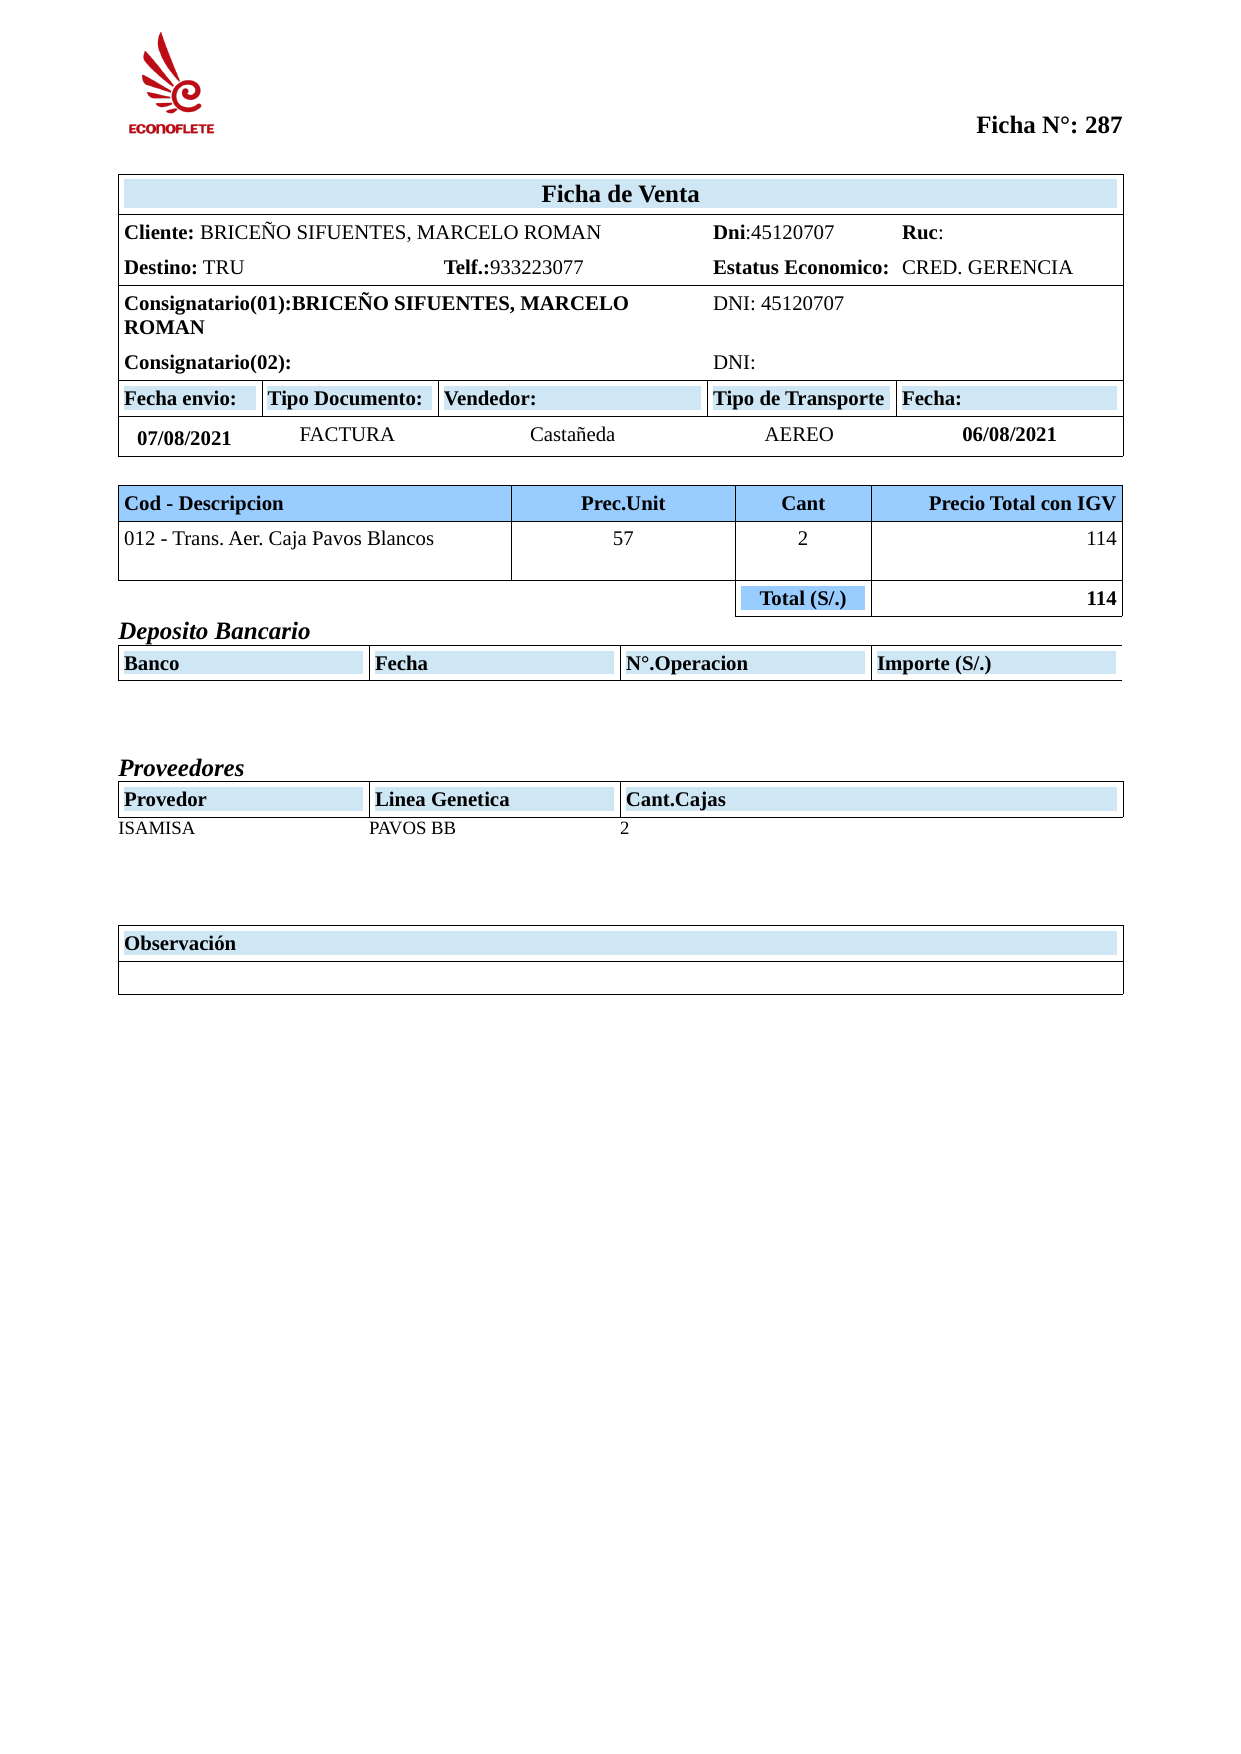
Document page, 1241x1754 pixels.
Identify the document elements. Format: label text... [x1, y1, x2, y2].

table_header Precio Total con IGV [872, 486, 1122, 521]
text Deposito Bancario [118, 616, 1122, 645]
table_cell [620, 882, 1123, 903]
table_cell 114 [872, 581, 1122, 616]
table_cell [118, 705, 369, 728]
table_cell Consignatario(02): [119, 345, 707, 380]
table_cell [369, 903, 620, 925]
table_cell Vendedor: [439, 381, 707, 416]
table_cell [369, 729, 620, 753]
table_header Linea Genetica [370, 782, 620, 817]
table_header Cant [736, 486, 871, 521]
table_cell [118, 860, 369, 882]
table_header Importe (S/.) [872, 646, 1122, 680]
table_cell [118, 581, 511, 616]
table_cell 2 [620, 818, 1123, 839]
table_cell 57 [512, 522, 735, 580]
table_cell [620, 903, 1123, 925]
table_header Ficha de Venta [119, 175, 1123, 214]
table_cell [118, 729, 369, 753]
table_cell Consignatario(01):BRICEÑO SIFUENTES, MARCELO ROMAN [119, 286, 707, 344]
table_cell 012 - Trans. Aer. Caja Pavos Blancos [119, 522, 511, 580]
table_cell Fecha: [897, 381, 1123, 416]
table_cell [118, 681, 369, 704]
table_cell 114 [872, 522, 1122, 580]
table_cell Dni:45120707 [707, 215, 896, 249]
table_cell FACTURA [262, 417, 438, 456]
table_cell DNI: [707, 345, 1123, 380]
table_cell Telf.:933223077 [438, 249, 707, 285]
table_cell [119, 962, 1123, 994]
table_cell Cliente: BRICEÑO SIFUENTES, MARCELO ROMAN [119, 215, 707, 249]
table_cell Tipo Documento: [263, 381, 438, 416]
table_cell Fecha envio: [119, 381, 262, 416]
table_cell Ruc: [896, 215, 1123, 249]
table_cell [118, 903, 369, 925]
table_cell Estatus Economico: [707, 249, 896, 285]
table_header Fecha [370, 646, 620, 680]
text Proveedores [118, 753, 1122, 781]
table_cell Destino: TRU [119, 249, 438, 285]
table_cell [118, 839, 369, 860]
table_cell [871, 705, 1122, 728]
table_cell [871, 681, 1122, 704]
table_header Banco [119, 646, 369, 680]
table_cell AEREO [707, 417, 896, 456]
table_cell [118, 882, 369, 903]
table_cell [871, 729, 1122, 753]
table_cell [620, 860, 1123, 882]
table_cell [620, 681, 871, 704]
table_cell CRED. GERENCIA [896, 249, 1123, 285]
table_cell 07/08/2021 [119, 417, 262, 456]
table_cell [369, 681, 620, 704]
table_header Prec.Unit [512, 486, 735, 521]
table_cell DNI: 45120707 [707, 286, 1123, 344]
table_cell PAVOS BB [369, 818, 620, 839]
table_cell 2 [736, 522, 871, 580]
table_cell Castañeda [438, 417, 707, 456]
table_cell [369, 839, 620, 860]
table_header Provedor [119, 782, 369, 817]
table_cell [511, 581, 735, 616]
table_cell Tipo de Transporte [708, 381, 896, 416]
table_cell [369, 705, 620, 728]
table_cell Total (S/.) [736, 581, 871, 616]
table_cell [620, 729, 871, 753]
picture [118, 31, 225, 134]
table_cell 06/08/2021 [896, 417, 1123, 456]
table_cell [369, 860, 620, 882]
table_cell [620, 705, 871, 728]
table_header Cod - Descripcion [119, 486, 511, 521]
table_header Observación [119, 926, 1123, 961]
table_cell [620, 839, 1123, 860]
table_cell [369, 882, 620, 903]
table_header N°.Operacion [621, 646, 871, 680]
table_cell ISAMISA [118, 818, 369, 839]
table_header Cant.Cajas [621, 782, 1123, 817]
